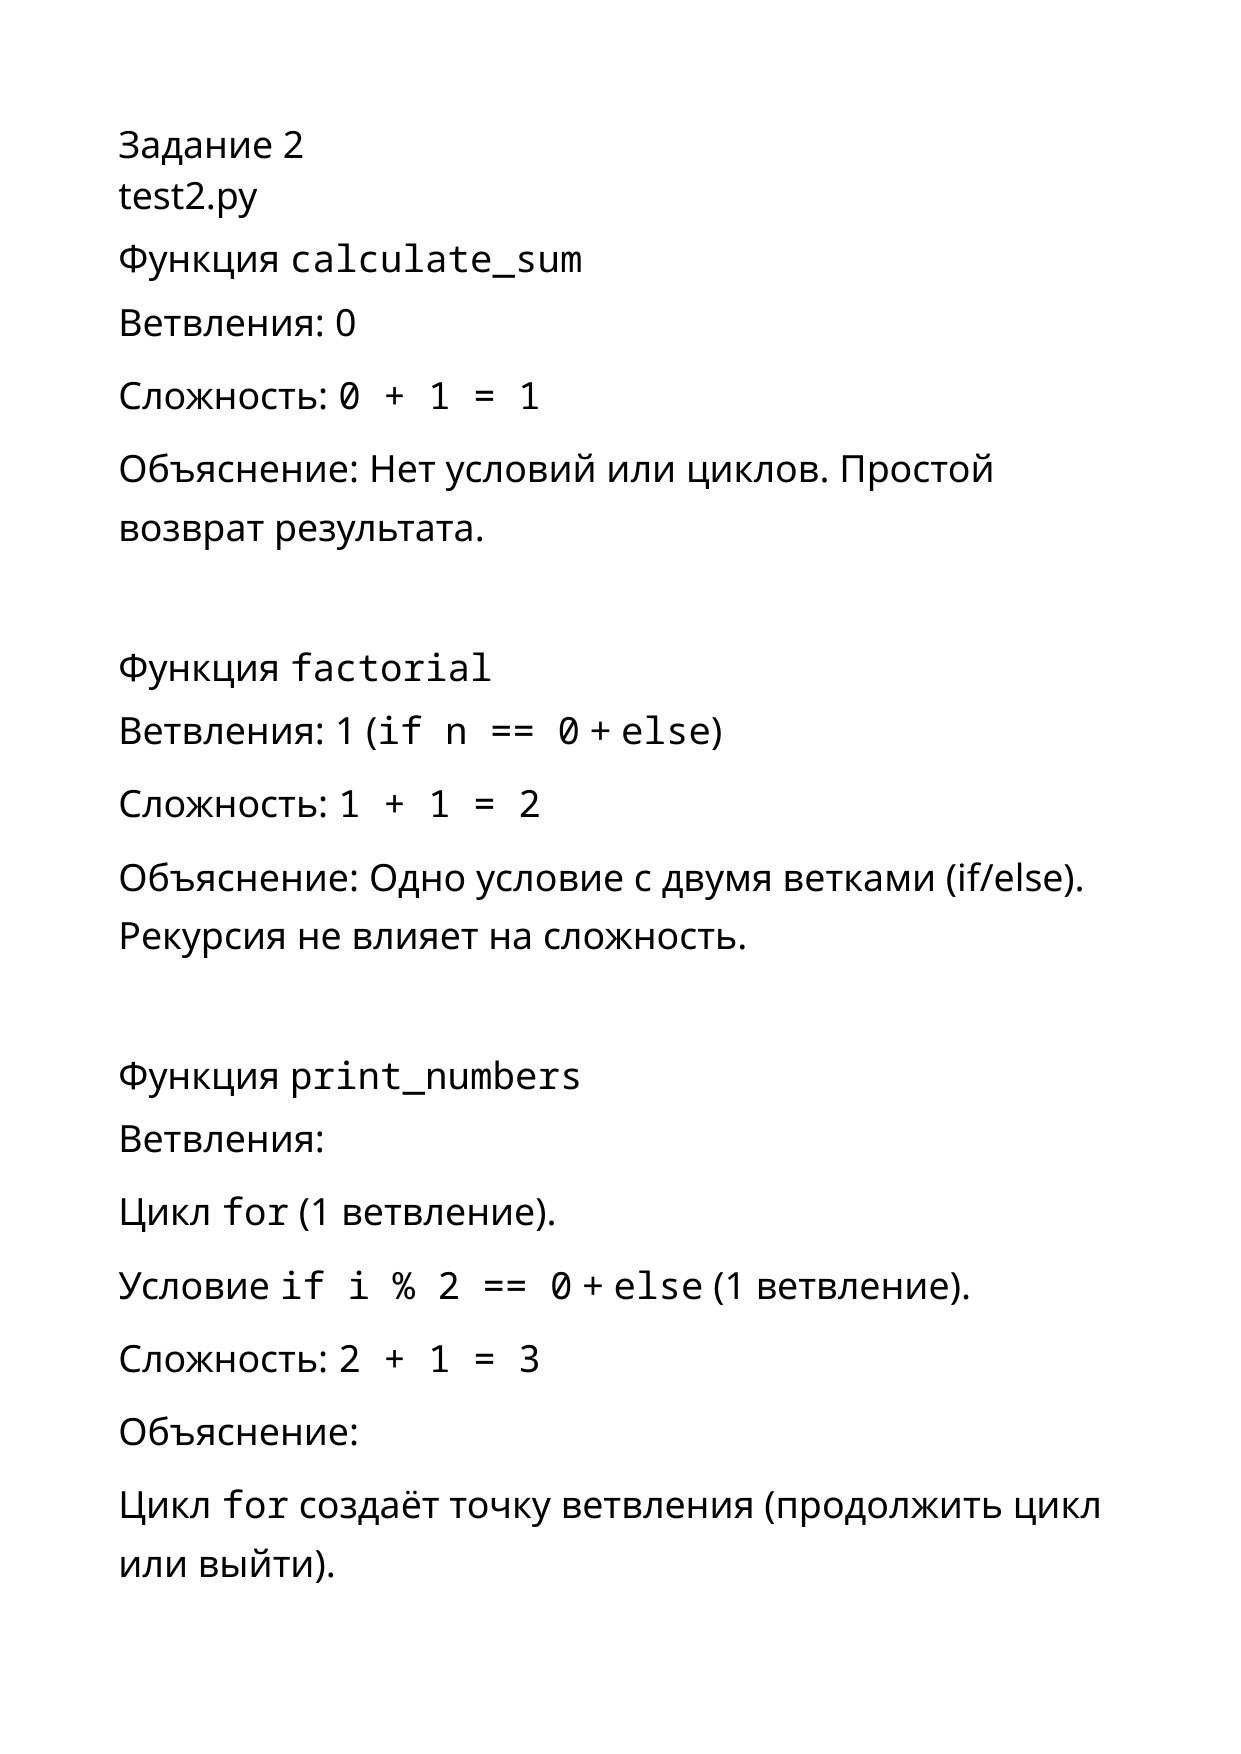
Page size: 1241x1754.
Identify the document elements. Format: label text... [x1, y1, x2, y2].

text Цикл for создаёт точку ветвления (продолжить цикл или выйти). [118, 1479, 1122, 1588]
subtitle Функция print_numbers [118, 1049, 1122, 1100]
text Задание 2 [118, 118, 1122, 169]
text Объяснение: Одно условие с двумя ветками (if/else). Рекурсия не влияет на сложность. [118, 851, 1122, 961]
text Ветвления: 1 (if n == 0 + else) [118, 704, 1122, 755]
text Сложность: 0 + 1 = 1 [118, 369, 1122, 421]
subtitle Функция factorial [118, 641, 1122, 692]
text Сложность: 2 + 1 = 3 [118, 1332, 1122, 1383]
text Условие if i % 2 == 0 + else (1 ветвление). [118, 1259, 1122, 1310]
text Объяснение: Нет условий или циклов. Простой возврат результата. [118, 443, 1122, 552]
text Объяснение: [118, 1405, 1122, 1456]
text test2.py [118, 169, 1122, 220]
text Ветвления: 0 [118, 296, 1122, 347]
text Цикл for (1 ветвление). [118, 1186, 1122, 1237]
text Ветвления: [118, 1112, 1122, 1163]
subtitle Функция calculate_sum [118, 233, 1122, 284]
text Сложность: 1 + 1 = 2 [118, 778, 1122, 829]
